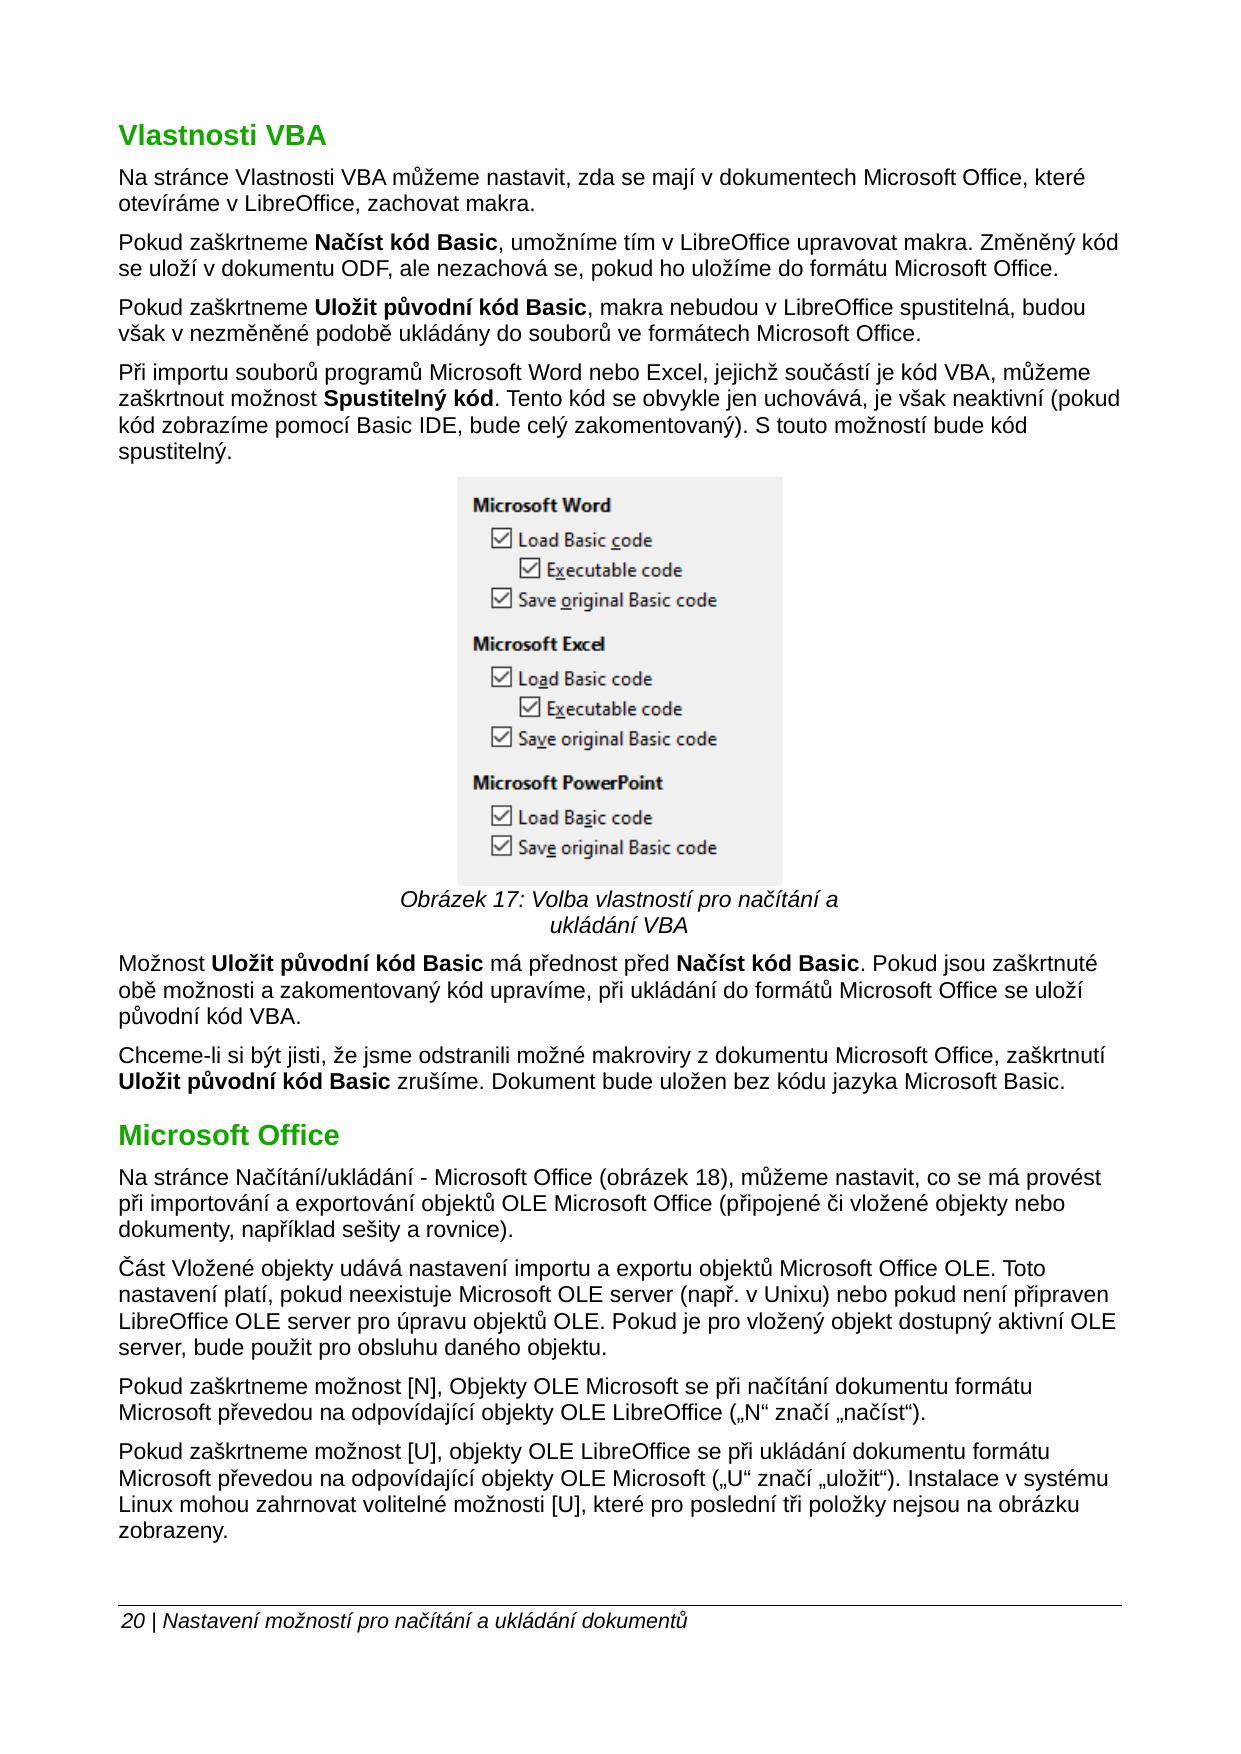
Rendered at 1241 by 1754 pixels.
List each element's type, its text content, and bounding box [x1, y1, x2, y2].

text Pokud zaškrtneme možnost [N], Objekty OLE Microsoft se při načítání dokumentu formátu Microsoft převedou na odpovídající objekty OLE LibreOffice („N“ značí „načíst“). [118, 1373, 1122, 1426]
text Chceme-li si být jisti, že jsme odstranili možné makroviry z dokumentu Microsoft Office, zaškrtnutí Uložit původní kód Basic zrušíme. Dokument bude uložen bez kódu jazyka Microsoft Basic. [118, 1042, 1122, 1094]
picture [457, 477, 783, 886]
subtitle Vlastnosti VBA [118, 118, 1122, 152]
text Část Vložené objekty udává nastavení importu a exportu objektů Microsoft Office OLE. Toto nastavení platí, pokud neexistuje Microsoft OLE server (např. v Unixu) nebo pokud není připraven LibreOffice OLE server pro úpravu objektů OLE. Pokud je pro vložený objekt dostupný aktivní OLE server, bude použit pro obsluhu daného objektu. [118, 1255, 1122, 1361]
text Na stránce Načítání/ukládání - Microsoft Office (obrázek 18), můžeme nastavit, co se má provést při importování a exportování objektů OLE Microsoft Office (připojené či vložené objekty nebo dokumenty, například sešity a rovnice). [118, 1163, 1122, 1243]
subtitle Microsoft Office [118, 1118, 1122, 1152]
text Možnost Uložit původní kód Basic má přednost před Načíst kód Basic. Pokud jsou zaškrtnuté obě možnosti a zakomentovaný kód upravíme, při ukládání do formátů Microsoft Office se uloží původní kód VBA. [118, 950, 1122, 1029]
text Pokud zaškrtneme možnost [U], objekty OLE LibreOffice se při ukládání dokumentu formátu Microsoft převedou na odpovídající objekty OLE Microsoft („U“ značí „uložit“). Instalace v systému Linux mohou zahrnovat volitelné možnosti [U], které pro poslední tři položky nejsou na obrázku zobrazeny. [118, 1438, 1122, 1544]
text Na stránce Vlastnosti VBA můžeme nastavit, zda se mají v dokumentech Microsoft Office, které otevíráme v LibreOffice, zachovat makra. [118, 163, 1122, 216]
text Obrázek 17: Volba vlastností pro načítání a ukládání VBA [364, 477, 876, 938]
text Při importu souborů programů Microsoft Word nebo Excel, jejichž součástí je kód VBA, můžeme zaškrtnout možnost Spustitelný kód. Tento kód se obvykle jen uchovává, je však neaktivní (pokud kód zobrazíme pomocí Basic IDE, bude celý zakomentovaný). S touto možností bude kód spustitelný. [118, 359, 1122, 464]
text Pokud zaškrtneme Načíst kód Basic, umožníme tím v LibreOffice upravovat makra. Změněný kód se uloží v dokumentu ODF, ale nezachová se, pokud ho uložíme do formátu Microsoft Office. [118, 229, 1122, 281]
text Pokud zaškrtneme Uložit původní kód Basic, makra nebudou v LibreOffice spustitelná, budou však v nezměněné podobě ukládány do souborů ve formátech Microsoft Office. [118, 294, 1122, 347]
